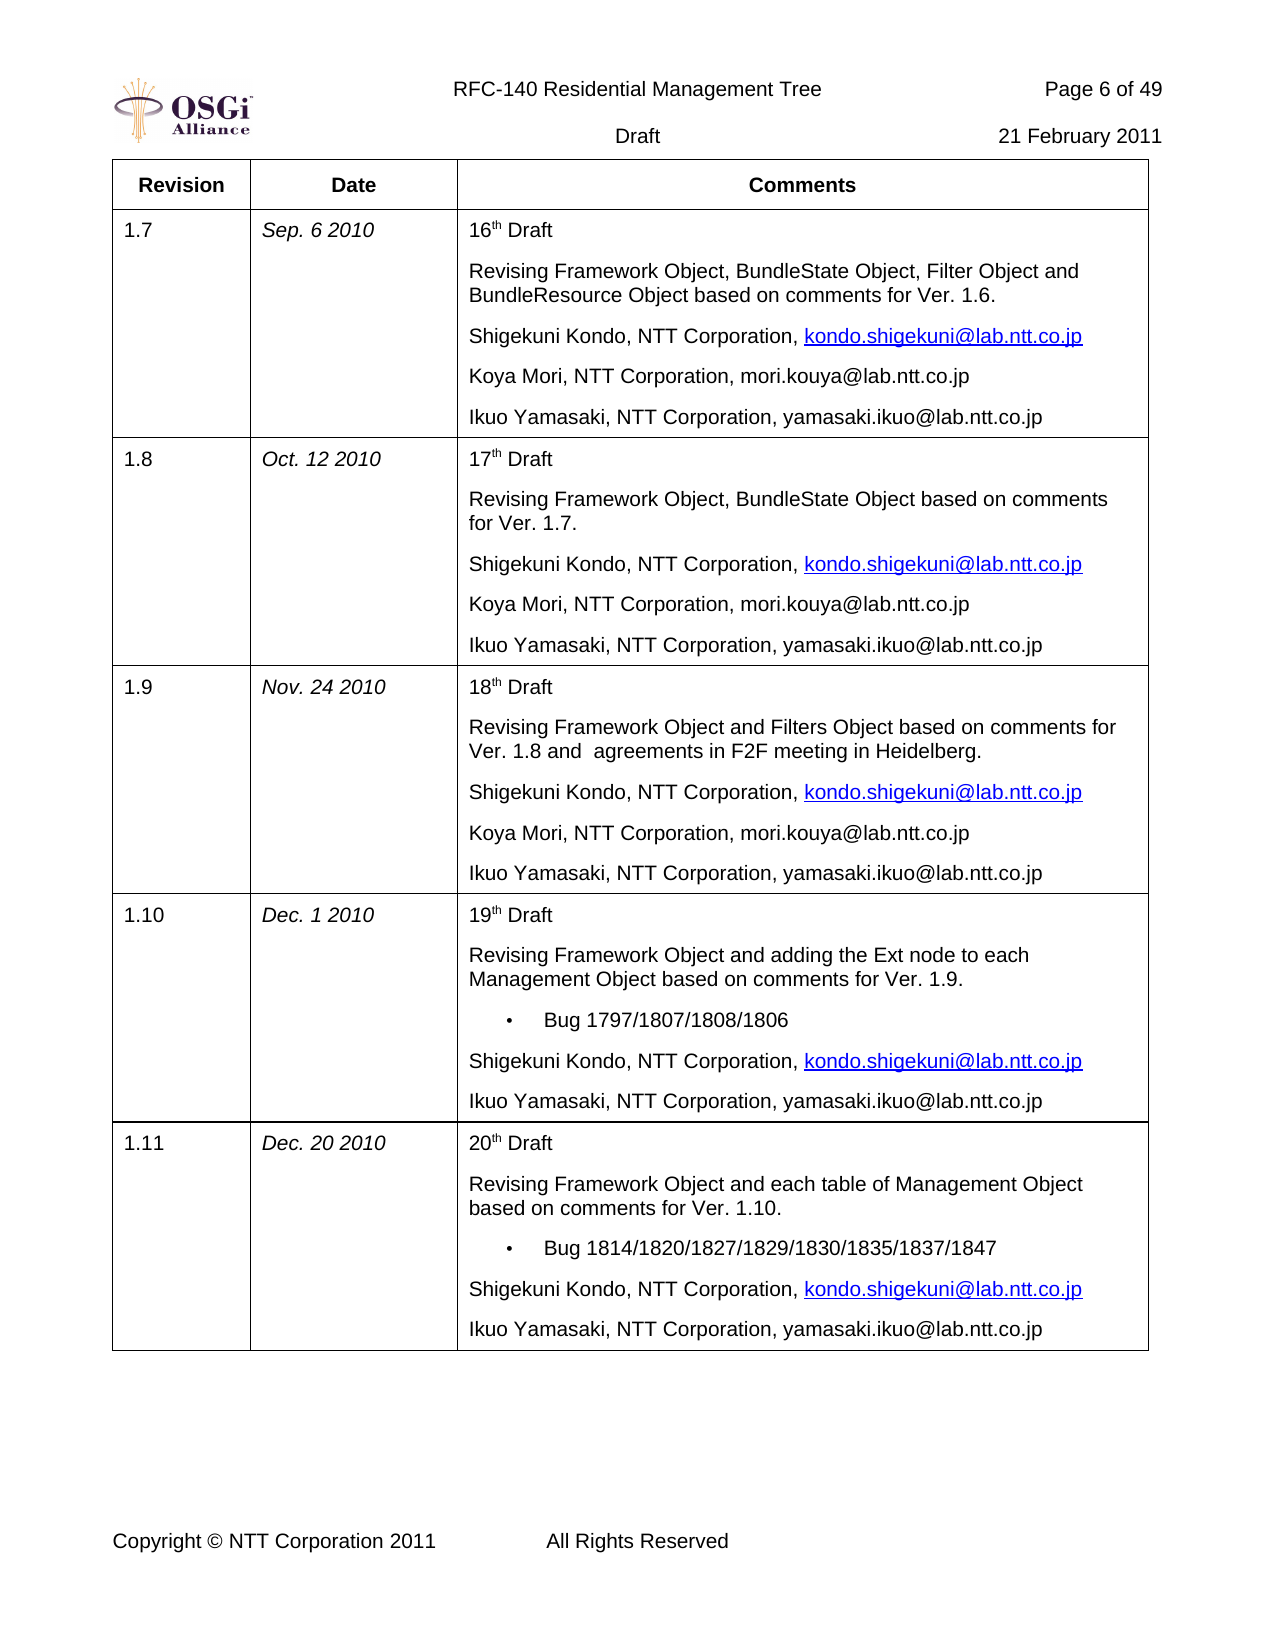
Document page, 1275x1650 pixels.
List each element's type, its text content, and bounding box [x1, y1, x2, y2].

table_cell 1.9 [113, 666, 250, 893]
table_cell 16th Draft Revising Framework Object, BundleState Object, Filter Object and BundleResource Object based on comments for Ver. 1.6. Shigekuni Kondo, NTT Corporation, kondo.shigekuni@lab.ntt.co.jp Koya Mori, NTT Corporation, mori.kouya@lab.ntt.co.jp Ikuo Yamasaki, NTT Corporation, yamasaki.ikuo@lab.ntt.co.jp [458, 210, 1148, 437]
table_cell 19th Draft Revising Framework Object and adding the Ext node to each Management Object based on comments for Ver. 1.9. Bug 1797/1807/1808/1806 Shigekuni Kondo, NTT Corporation, kondo.shigekuni@lab.ntt.co.jp Ikuo Yamasaki, NTT Corporation, yamasaki.ikuo@lab.ntt.co.jp [458, 894, 1148, 1121]
table_cell 1.10 [113, 894, 250, 1121]
table_cell 20th Draft Revising Framework Object and each table of Management Object based on comments for Ver. 1.10. Bug 1814/1820/1827/1829/1830/1835/1837/1847 Shigekuni Kondo, NTT Corporation, kondo.shigekuni@lab.ntt.co.jp Ikuo Yamasaki, NTT Corporation, yamasaki.ikuo@lab.ntt.co.jp [458, 1123, 1148, 1349]
table_cell Dec. 1 2010 [251, 894, 457, 1121]
table_cell Dec. 20 2010 [251, 1123, 457, 1349]
table_header Revision [113, 160, 250, 209]
table_cell 1.8 [113, 438, 250, 665]
table_cell 1.11 [113, 1123, 250, 1349]
table_header Date [251, 160, 457, 209]
table_cell 18th Draft Revising Framework Object and Filters Object based on comments for Ver. 1.8 and agreements in F2F meeting in Heidelberg. Shigekuni Kondo, NTT Corporation, kondo.shigekuni@lab.ntt.co.jp Koya Mori, NTT Corporation, mori.kouya@lab.ntt.co.jp Ikuo Yamasaki, NTT Corporation, yamasaki.ikuo@lab.ntt.co.jp [458, 666, 1148, 893]
table_cell 17th Draft Revising Framework Object, BundleState Object based on comments for Ver. 1.7. Shigekuni Kondo, NTT Corporation, kondo.shigekuni@lab.ntt.co.jp Koya Mori, NTT Corporation, mori.kouya@lab.ntt.co.jp Ikuo Yamasaki, NTT Corporation, yamasaki.ikuo@lab.ntt.co.jp [458, 438, 1148, 665]
picture [114, 78, 254, 143]
table_header Comments [458, 160, 1148, 209]
table_cell 1.7 [113, 210, 250, 437]
table_cell Oct. 12 2010 [251, 438, 457, 665]
table_cell Nov. 24 2010 [251, 666, 457, 893]
table_cell Sep. 6 2010 [251, 210, 457, 437]
